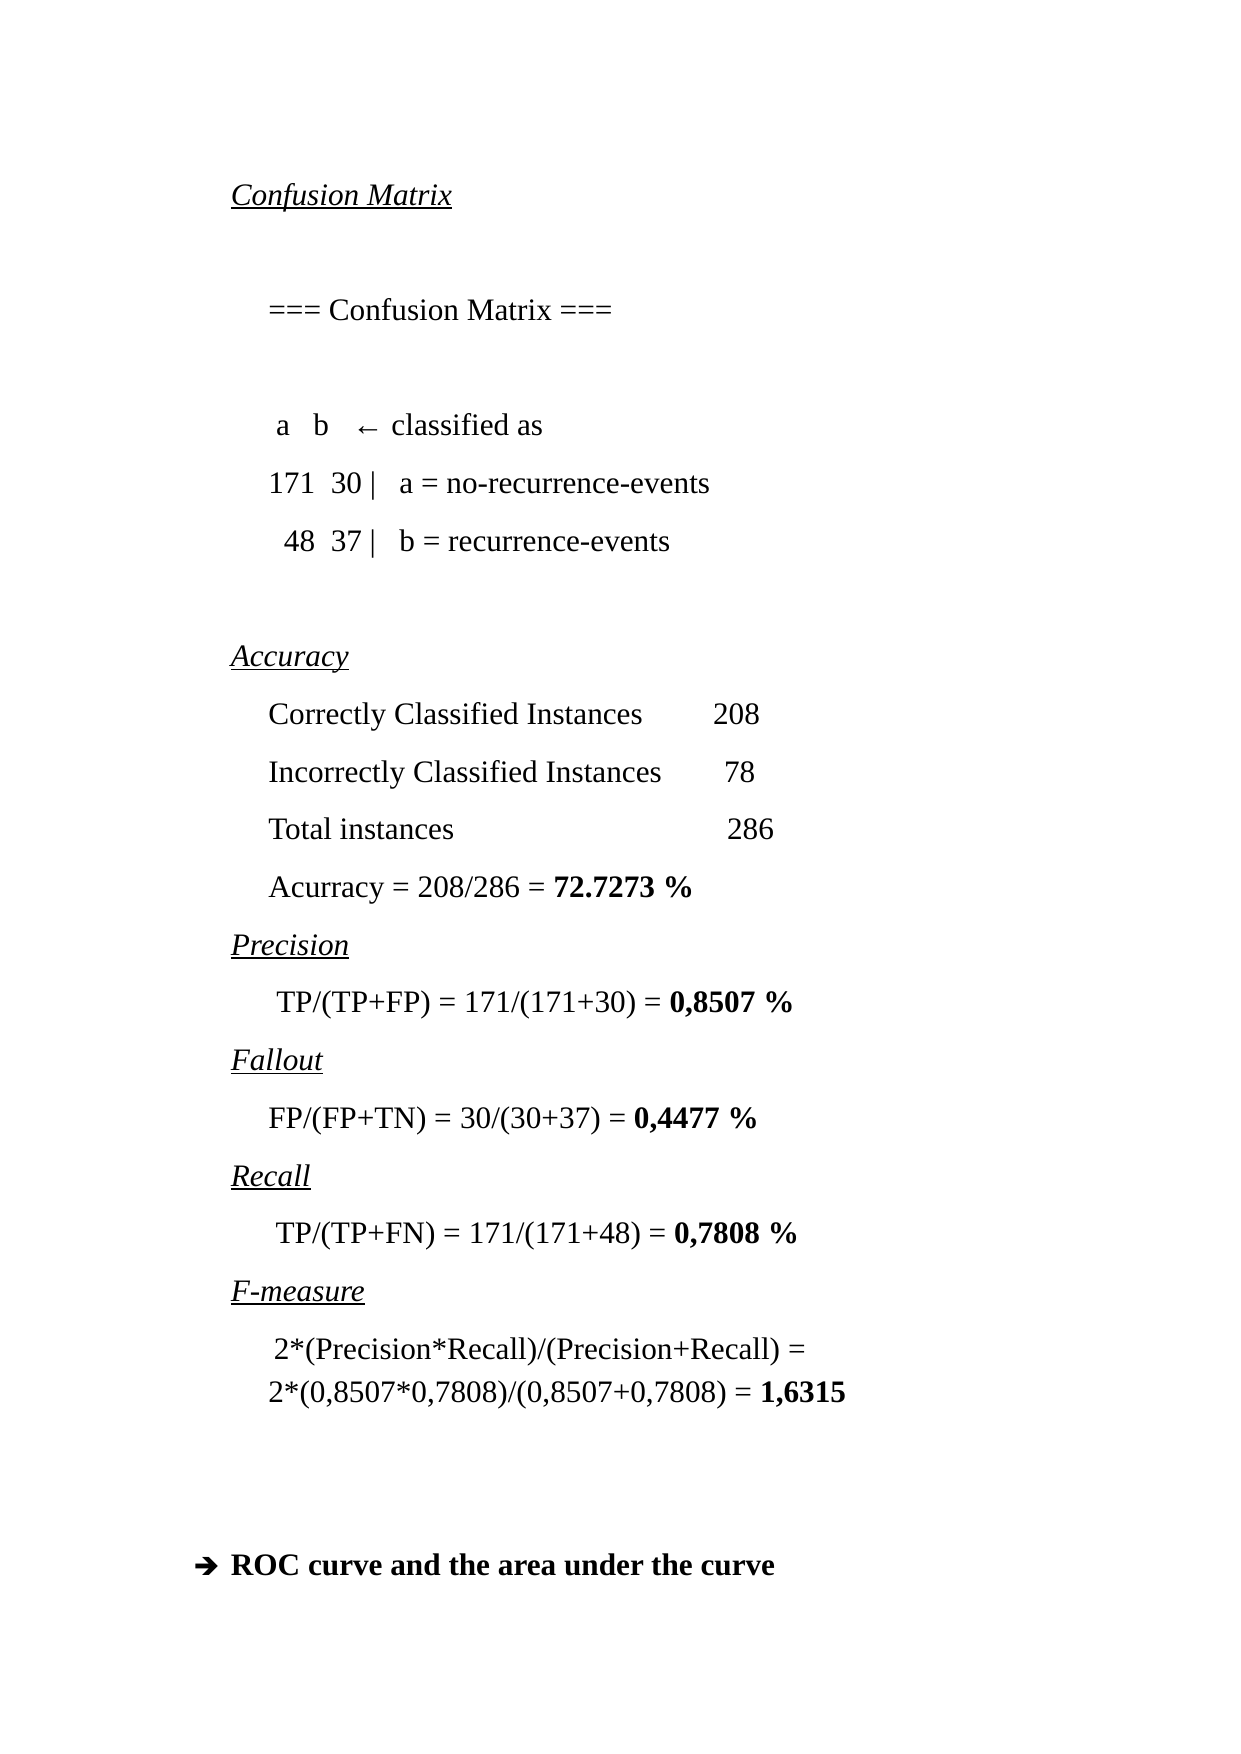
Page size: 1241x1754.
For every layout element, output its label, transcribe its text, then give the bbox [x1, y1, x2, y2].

list F-measure [193, 1272, 1122, 1308]
list Fallout [193, 1041, 1122, 1077]
list Total instances 286 [231, 811, 1122, 847]
list 48 37 | b = recurrence-events [231, 522, 1122, 558]
list Incorrectly Classified Instances 78 [231, 753, 1122, 789]
list Precision [193, 926, 1122, 962]
list === Confusion Matrix === [231, 291, 1122, 327]
list Accuracy [193, 637, 1122, 673]
list ROC curve and the area under the curve [193, 1546, 1122, 1582]
list a b ← classified as [231, 407, 1122, 443]
list TP/(TP+FP) = 171/(171+30) = 0,8507 % [231, 984, 1122, 1020]
list Confusion Matrix [193, 176, 1122, 212]
list TP/(TP+FN) = 171/(171+48) = 0,7808 % [231, 1214, 1122, 1251]
list FP/(FP+TN) = 30/(30+37) = 0,4477 % [231, 1099, 1122, 1135]
list Acurracy = 208/286 = 72.7273 % [231, 868, 1122, 904]
list Recall [193, 1157, 1122, 1193]
list 2*(Precision*Recall)/(Precision+Recall) = 2*(0,8507*0,7808)/(0,8507+0,7808) = 1,6315 [231, 1330, 1122, 1409]
list 171 30 | a = no-recurrence-events [231, 464, 1122, 500]
list Correctly Classified Instances 208 [231, 695, 1122, 731]
